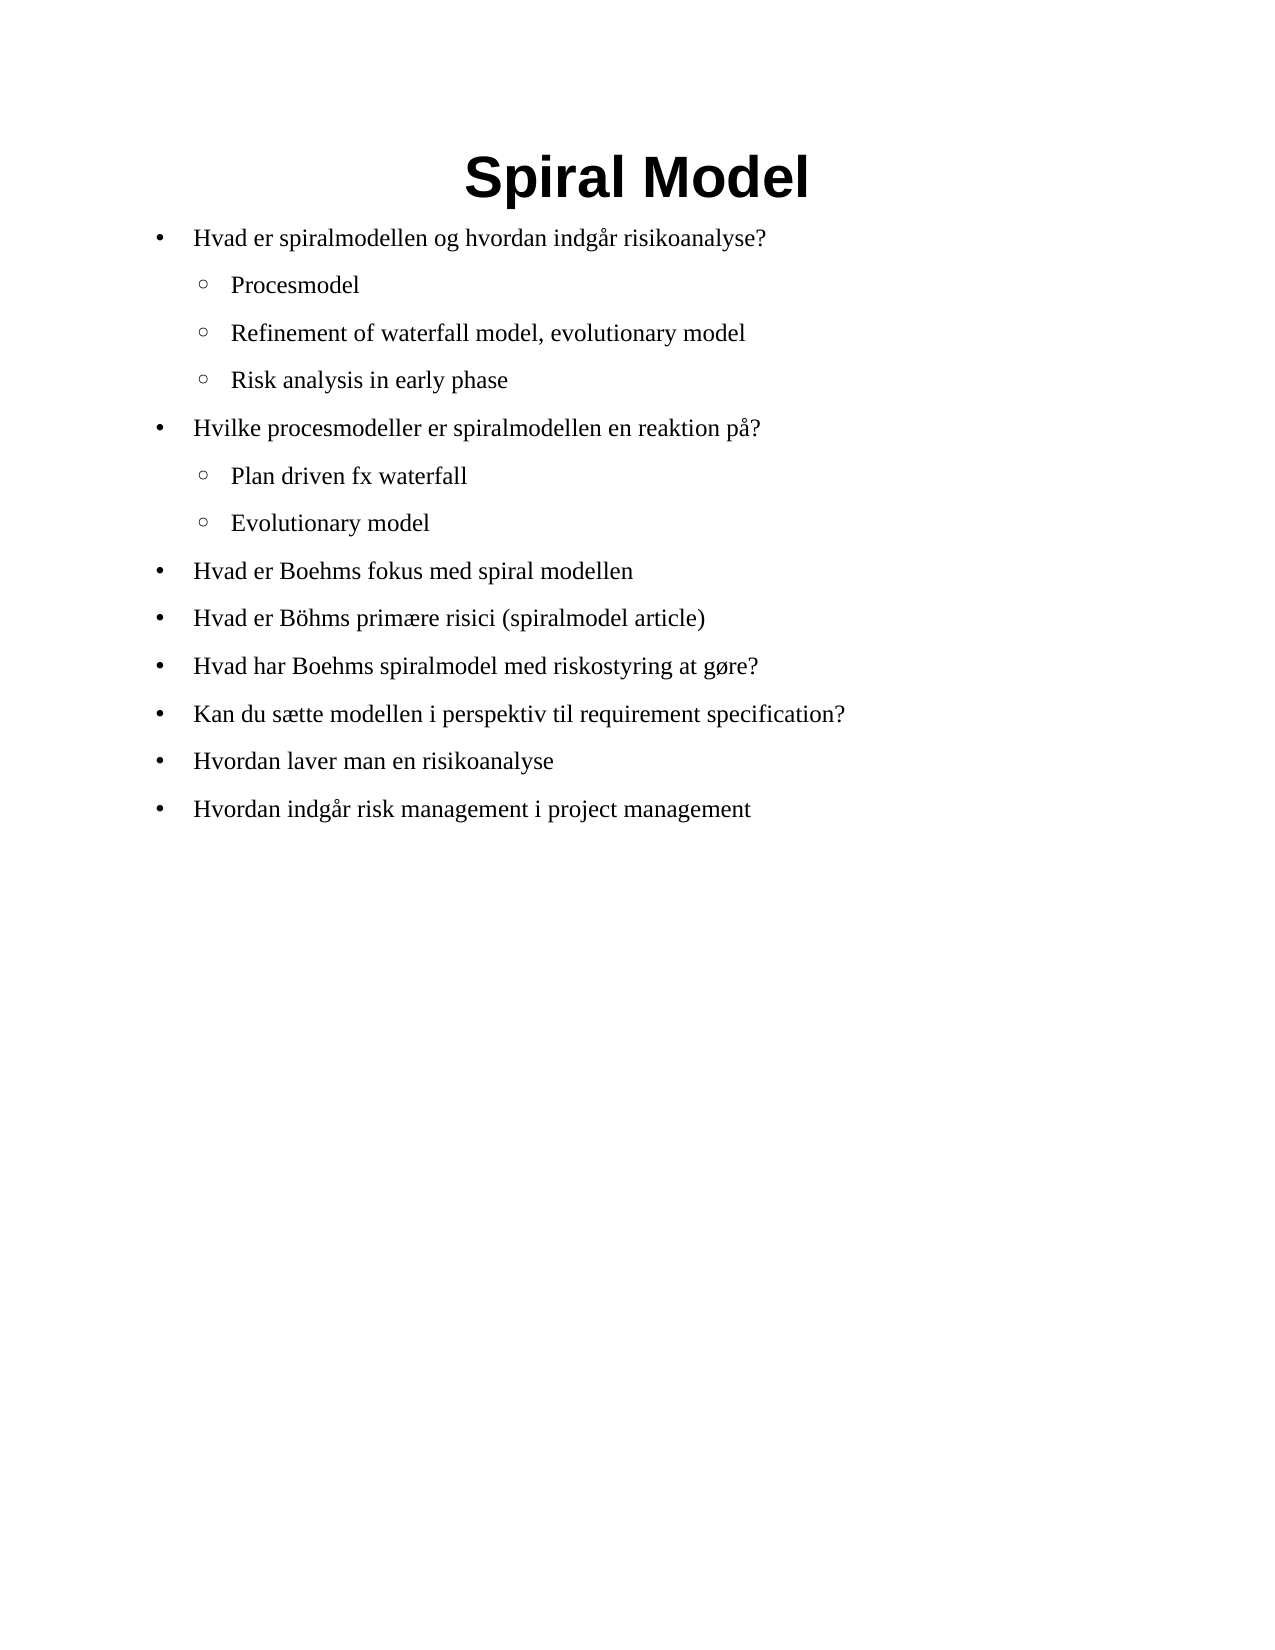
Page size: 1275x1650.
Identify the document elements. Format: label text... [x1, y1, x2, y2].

list Kan du sætte modellen i perspektiv til requirement specification? [156, 699, 1157, 727]
list Hvad er spiralmodellen og hvordan indgår risikoanalyse? [156, 223, 1157, 251]
list Hvad er Böhms primære risici (spiralmodel article) [156, 603, 1157, 632]
title Spiral Model [118, 143, 1157, 210]
list Refinement of waterfall model, evolutionary model [193, 318, 1157, 347]
list Risk analysis in early phase [193, 366, 1157, 394]
list Procesmodel [193, 270, 1157, 299]
list Plan driven fx waterfall [193, 461, 1157, 489]
list Hvilke procesmodeller er spiralmodellen en reaktion på? [156, 413, 1157, 442]
list Hvad har Boehms spiralmodel med riskostyring at gøre? [156, 651, 1157, 680]
list Evolutionary model [193, 508, 1157, 537]
list Hvordan indgår risk management i project management [156, 794, 1157, 823]
list Hvad er Boehms fokus med spiral modellen [156, 556, 1157, 585]
list Hvordan laver man en risikoanalyse [156, 746, 1157, 775]
